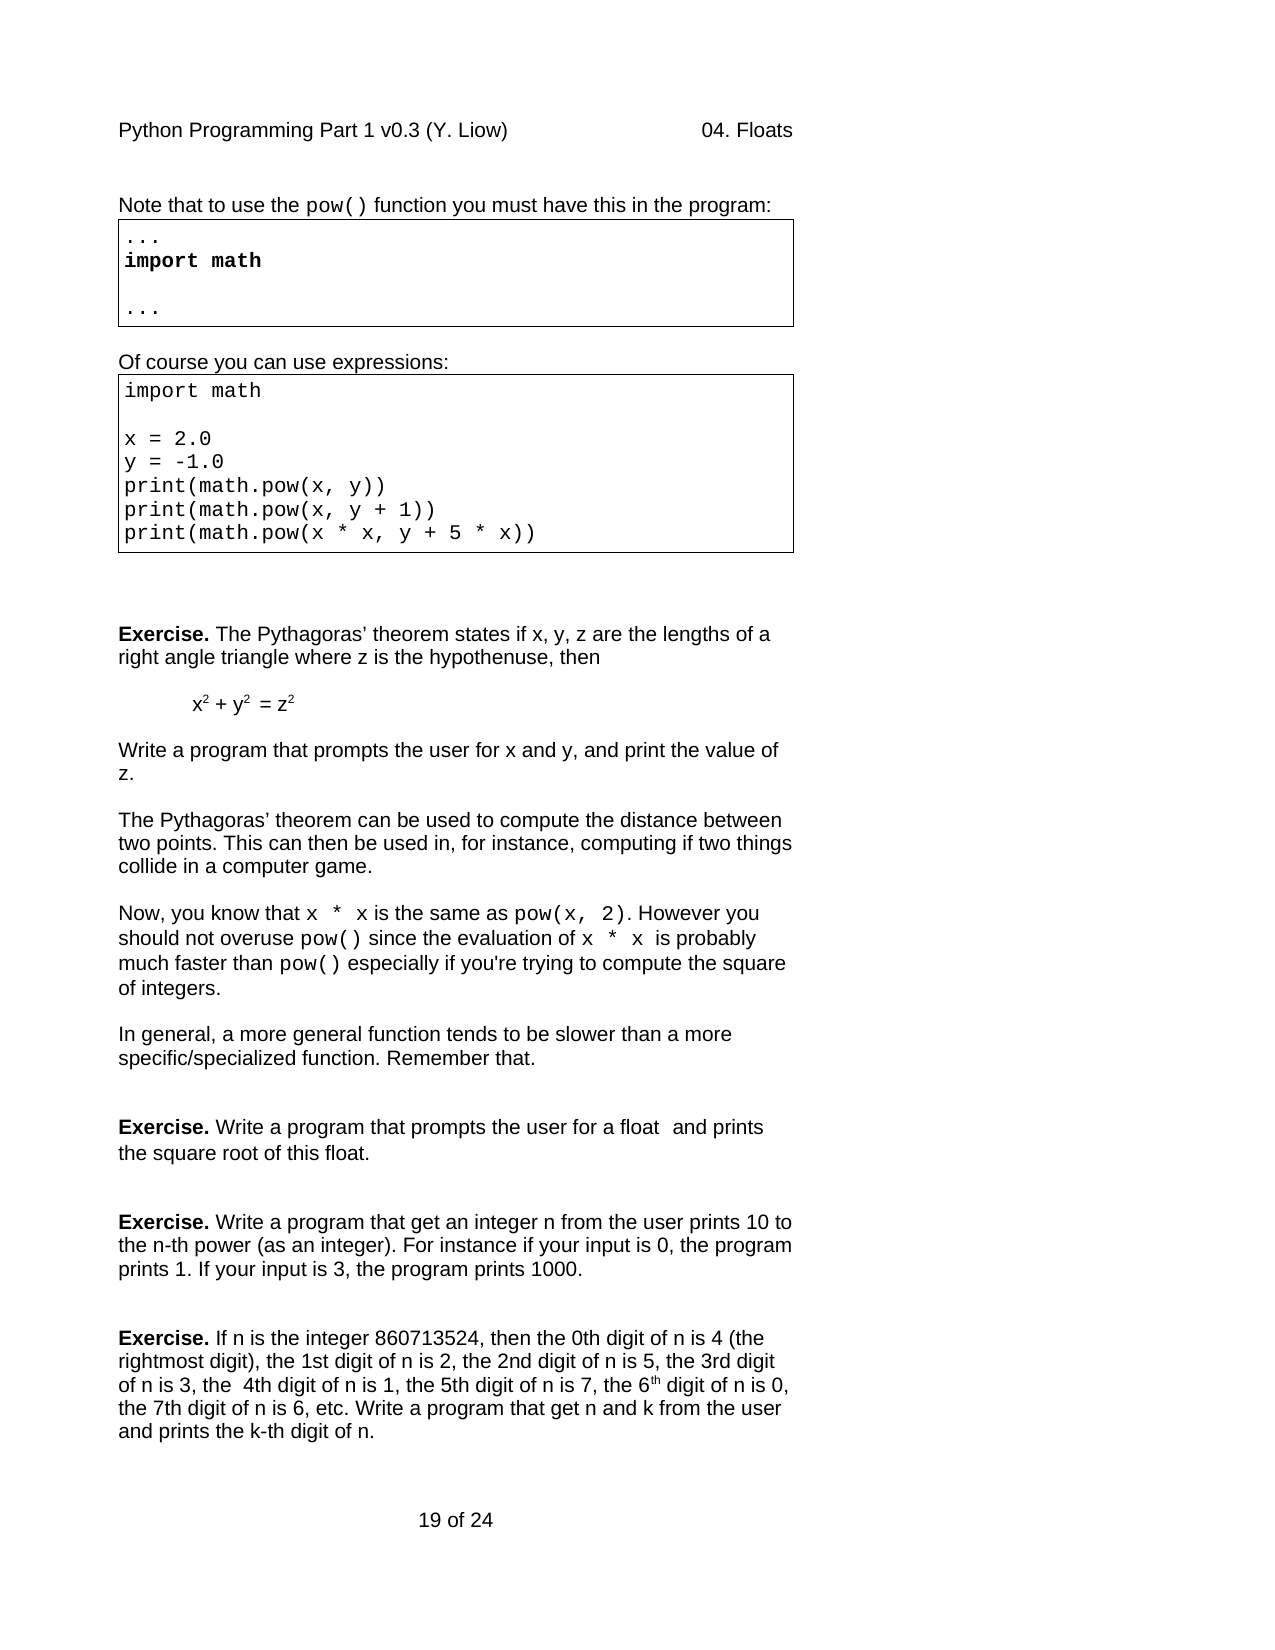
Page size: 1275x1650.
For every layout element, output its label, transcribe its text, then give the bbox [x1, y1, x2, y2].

text Exercise. Write a program that get an integer n from the user prints 10 to the n-th power (as an integer). For instance if your input is 0, the program prints 1. If your input is 3, the program prints 1000. [118, 1211, 793, 1280]
text Exercise. If n is the integer 860713524, then the 0th digit of n is 4 (the rightmost digit), the 1st digit of n is 2, the 2nd digit of n is 5, the 3rd digit of n is 3, the 4th digit of n is 1, the 5th digit of n is 7, the 6th digit of n is 0, the 7th digit of n is 6, etc. Write a program that get n and k from the user and prints the k-th digit of n. [118, 1327, 793, 1443]
text Of course you can use expressions: [118, 351, 793, 374]
text Exercise. Write a program that prompts the user for a float and prints the square root of this float. [118, 1116, 793, 1164]
table_header ... import math ... [119, 220, 793, 326]
table_header import math x = 2.0 y = -1.0 print(math.pow(x, y)) print(math.pow(x, y + 1)) print(math.pow(x * x, y + 5 * x)) [119, 375, 793, 552]
text The Pythagoras’ theorem can be used to compute the distance between two points. This can then be used in, for instance, computing if two things collide in a computer game. [118, 808, 793, 878]
text Exercise. The Pythagoras’ theorem states if x, y, z are the lengths of a right angle triangle where z is the hypothenuse, then [118, 622, 793, 669]
text Note that to use the pow() function you must have this in the program: [118, 194, 793, 219]
text In general, a more general function tends to be slower than a more specific/specialized function. Remember that. [118, 1023, 793, 1069]
text Write a program that prompts the user for x and y, and print the value of z. [118, 739, 793, 785]
text x2 + y2 = z2 [118, 692, 793, 715]
text Now, you know that x * x is the same as pow(x, 2). However you should not overuse pow() since the evaluation of x * x is probably much faster than pow() especially if you're trying to compute the square of integers. [118, 901, 793, 1000]
